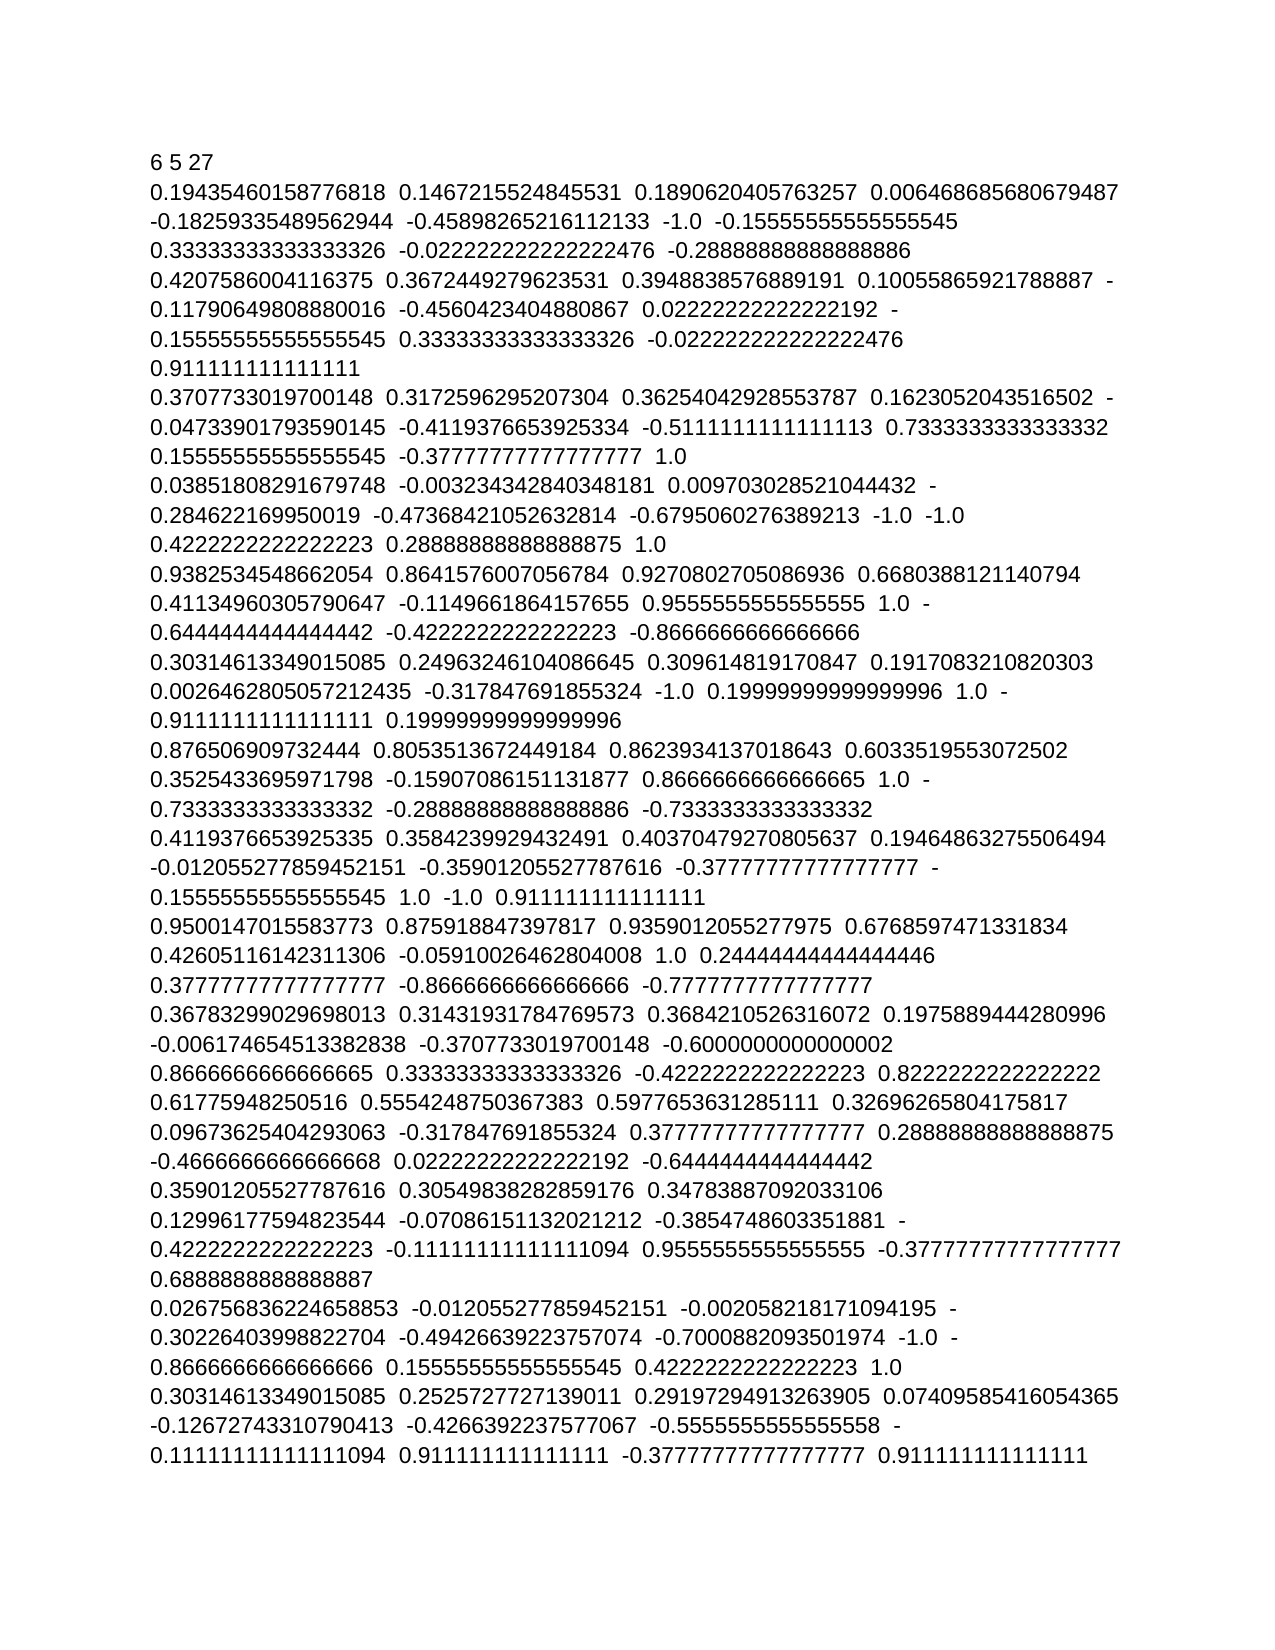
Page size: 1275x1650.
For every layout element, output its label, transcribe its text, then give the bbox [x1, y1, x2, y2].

text 0.35901205527787616 0.30549838282859176 0.34783887092033106 0.12996177594823544 -0.07086151132021212 -0.3854748603351881 -0.4222222222222223 -0.11111111111111094 0.9555555555555555 -0.37777777777777777 0.6888888888888887 [150, 1178, 1125, 1292]
text 0.19435460158776818 0.1467215524845531 0.1890620405763257 0.006468685680679487 -0.18259335489562944 -0.45898265216112133 -1.0 -0.15555555555555545 0.33333333333333326 -0.022222222222222476 -0.28888888888888886 [150, 179, 1125, 264]
text 0.9500147015583773 0.875918847397817 0.9359012055277975 0.6768597471331834 0.42605116142311306 -0.05910026462804008 1.0 0.24444444444444446 0.37777777777777777 -0.8666666666666666 -0.7777777777777777 [150, 914, 1125, 998]
text 0.30314613349015085 0.24963246104086645 0.309614819170847 0.1917083210820303 0.0026462805057212435 -0.317847691855324 -1.0 0.19999999999999996 1.0 -0.9111111111111111 0.19999999999999996 [150, 649, 1125, 734]
text 0.026756836224658853 -0.012055277859452151 -0.002058218171094195 -0.30226403998822704 -0.49426639223757074 -0.7000882093501974 -1.0 -0.8666666666666666 0.15555555555555545 0.4222222222222223 1.0 [150, 1296, 1125, 1380]
text 0.9382534548662054 0.8641576007056784 0.9270802705086936 0.6680388121140794 0.41134960305790647 -0.1149661864157655 0.9555555555555555 1.0 -0.6444444444444442 -0.4222222222222223 -0.8666666666666666 [150, 561, 1125, 646]
text 0.876506909732444 0.8053513672449184 0.8623934137018643 0.6033519553072502 0.3525433695971798 -0.15907086151131877 0.8666666666666665 1.0 -0.7333333333333332 -0.28888888888888886 -0.7333333333333332 [150, 737, 1125, 822]
text 0.61775948250516 0.5554248750367383 0.5977653631285111 0.32696265804175817 0.09673625404293063 -0.317847691855324 0.37777777777777777 0.28888888888888875 -0.4666666666666668 0.02222222222222192 -0.6444444444444442 [150, 1090, 1125, 1174]
text 0.03851808291679748 -0.003234342840348181 0.009703028521044432 -0.284622169950019 -0.47368421052632814 -0.6795060276389213 -1.0 -1.0 0.4222222222222223 0.28888888888888875 1.0 [150, 473, 1125, 557]
text 0.30314613349015085 0.2525727727139011 0.29197294913263905 0.07409585416054365 -0.12672743310790413 -0.4266392237577067 -0.5555555555555558 -0.11111111111111094 0.911111111111111 -0.37777777777777777 0.911111111111111 [150, 1384, 1125, 1468]
text 6 5 27 [150, 150, 1125, 176]
text 0.3707733019700148 0.3172596295207304 0.36254042928553787 0.1623052043516502 -0.04733901793590145 -0.4119376653925334 -0.5111111111111113 0.7333333333333332 0.15555555555555545 -0.37777777777777777 1.0 [150, 385, 1125, 469]
text 0.4207586004116375 0.3672449279623531 0.3948838576889191 0.10055865921788887 -0.11790649808880016 -0.4560423404880867 0.02222222222222192 -0.15555555555555545 0.33333333333333326 -0.022222222222222476 0.911111111111111 [150, 267, 1125, 381]
text 0.36783299029698013 0.31431931784769573 0.3684210526316072 0.1975889444280996 -0.006174654513382838 -0.3707733019700148 -0.6000000000000002 0.8666666666666665 0.33333333333333326 -0.4222222222222223 0.8222222222222222 [150, 1002, 1125, 1086]
text 0.4119376653925335 0.3584239929432491 0.40370479270805637 0.19464863275506494 -0.012055277859452151 -0.35901205527787616 -0.37777777777777777 -0.15555555555555545 1.0 -1.0 0.911111111111111 [150, 826, 1125, 910]
